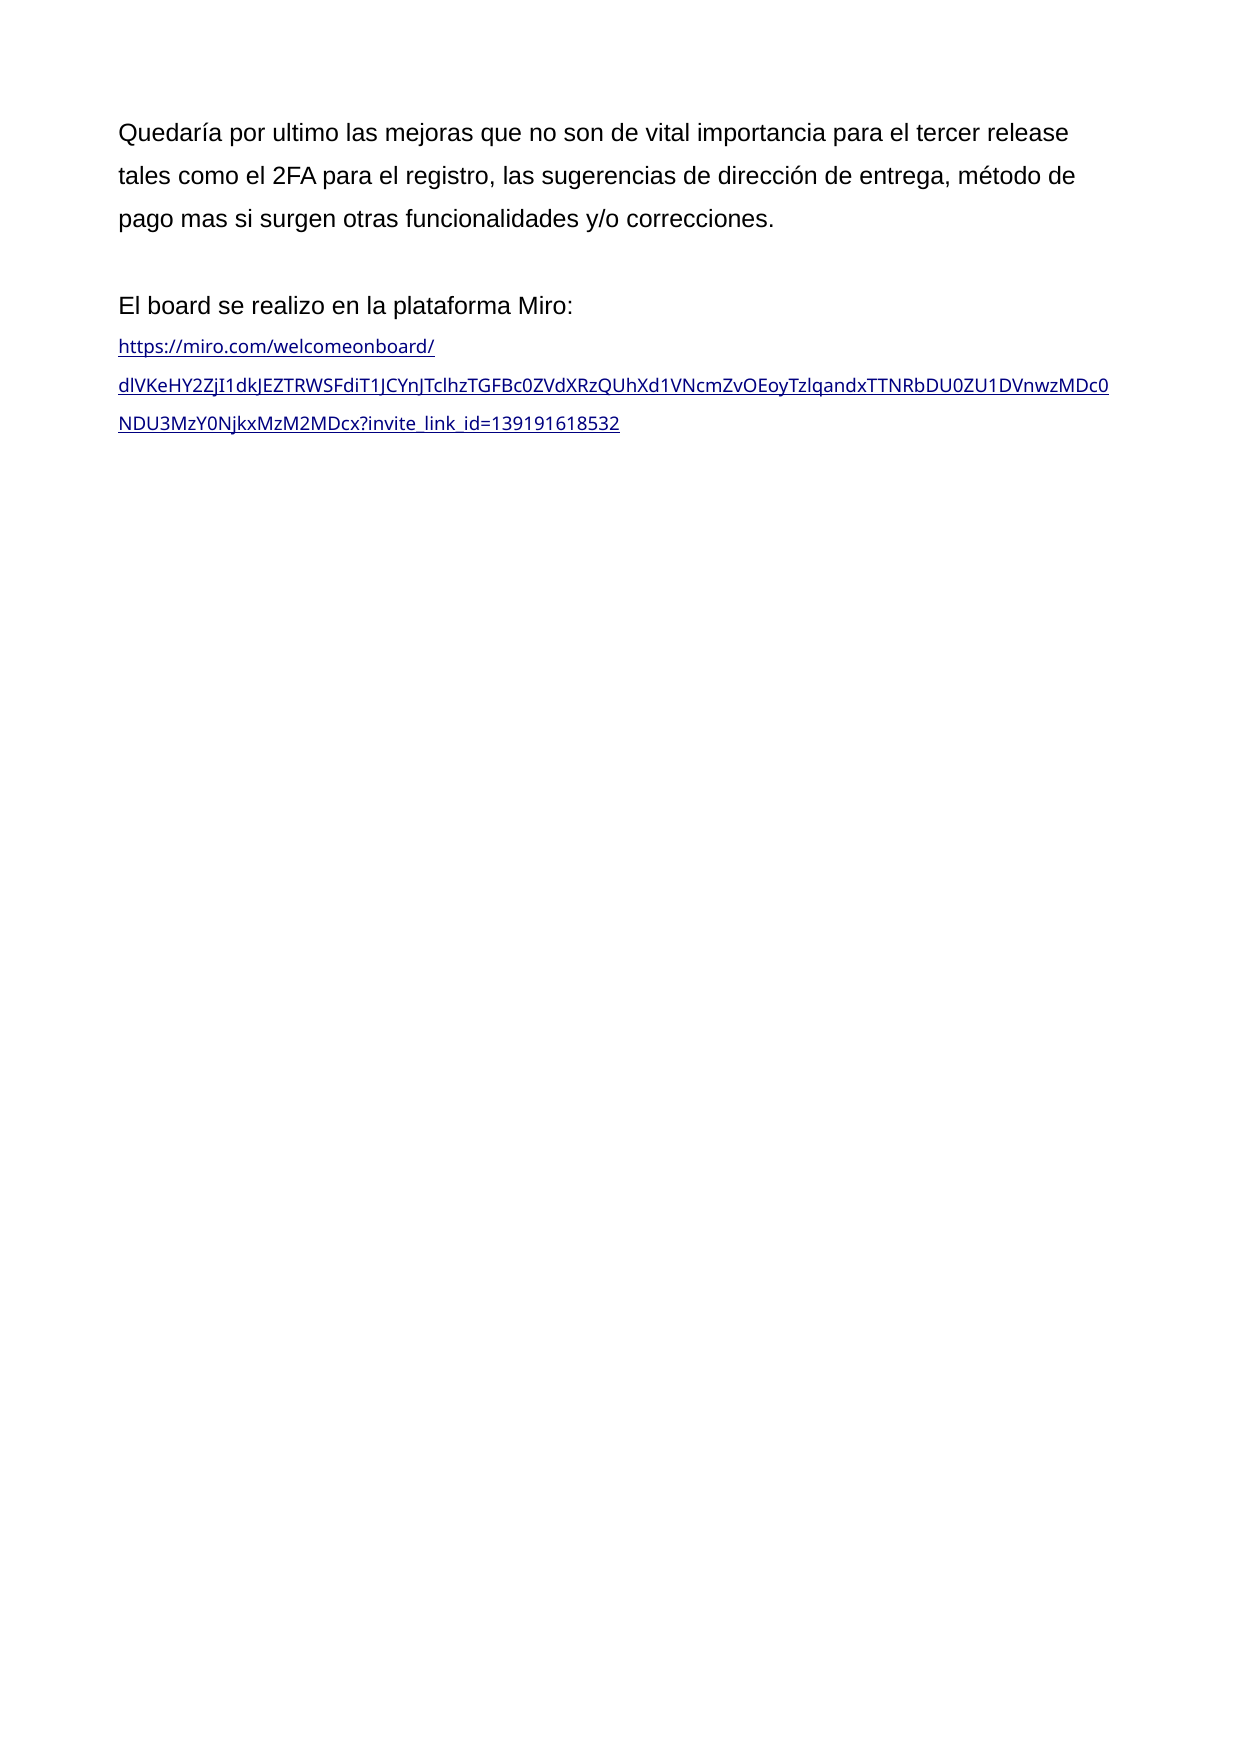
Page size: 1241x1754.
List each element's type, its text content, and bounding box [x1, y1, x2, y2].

text El board se realizo en la plataforma Miro: [118, 291, 1122, 319]
text Quedaría por ultimo las mejoras que no son de vital importancia para el tercer release tales como el 2FA para el registro, las sugerencias de dirección de entrega, método de pago mas si surgen otras funcionalidades y/o correcciones. [118, 118, 1122, 233]
text https://miro.com/welcomeonboard/dlVKeHY2ZjI1dkJEZTRWSFdiT1JCYnJTclhzTGFBc0ZVdXRzQUhXd1VNcmZvOEoyTzlqandxTTNRbDU0ZU1DVnwzMDc0NDU3MzY0NjkxMzM2MDcx?invite_link_id=139191618532 [118, 334, 1122, 436]
